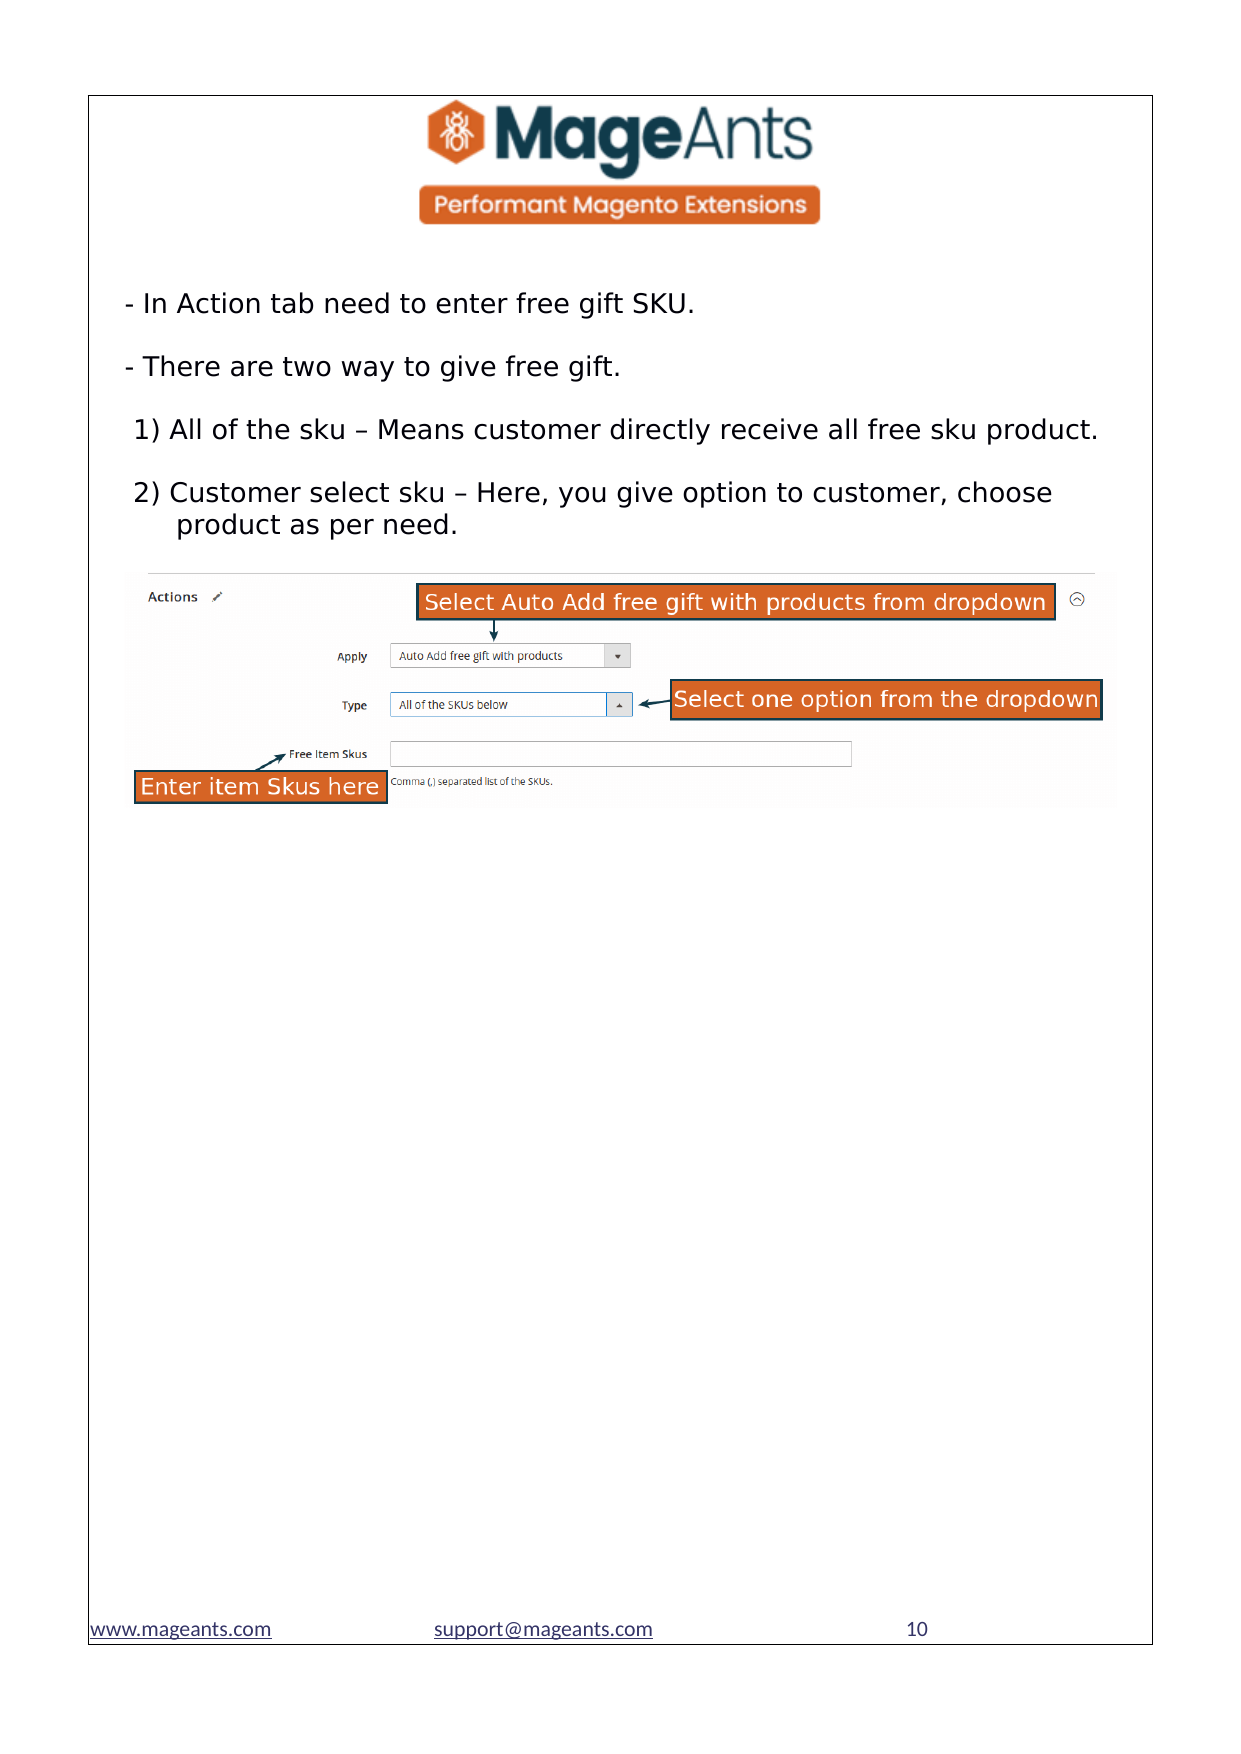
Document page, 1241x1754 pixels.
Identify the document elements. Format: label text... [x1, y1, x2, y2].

text - In Action tab need to enter free gift SKU. [90, 288, 1152, 320]
text [1153, 351, 1179, 383]
text 1) All of the sku – Means customer directly receive all free sku product. [90, 414, 1152, 446]
text [1153, 509, 1179, 541]
text - There are two way to give free gift. [90, 351, 1152, 383]
picture [415, 97, 825, 226]
text 2) Customer select sku – Here, you give option to customer, choose [90, 478, 1152, 509]
text product as per need. [90, 509, 1152, 541]
